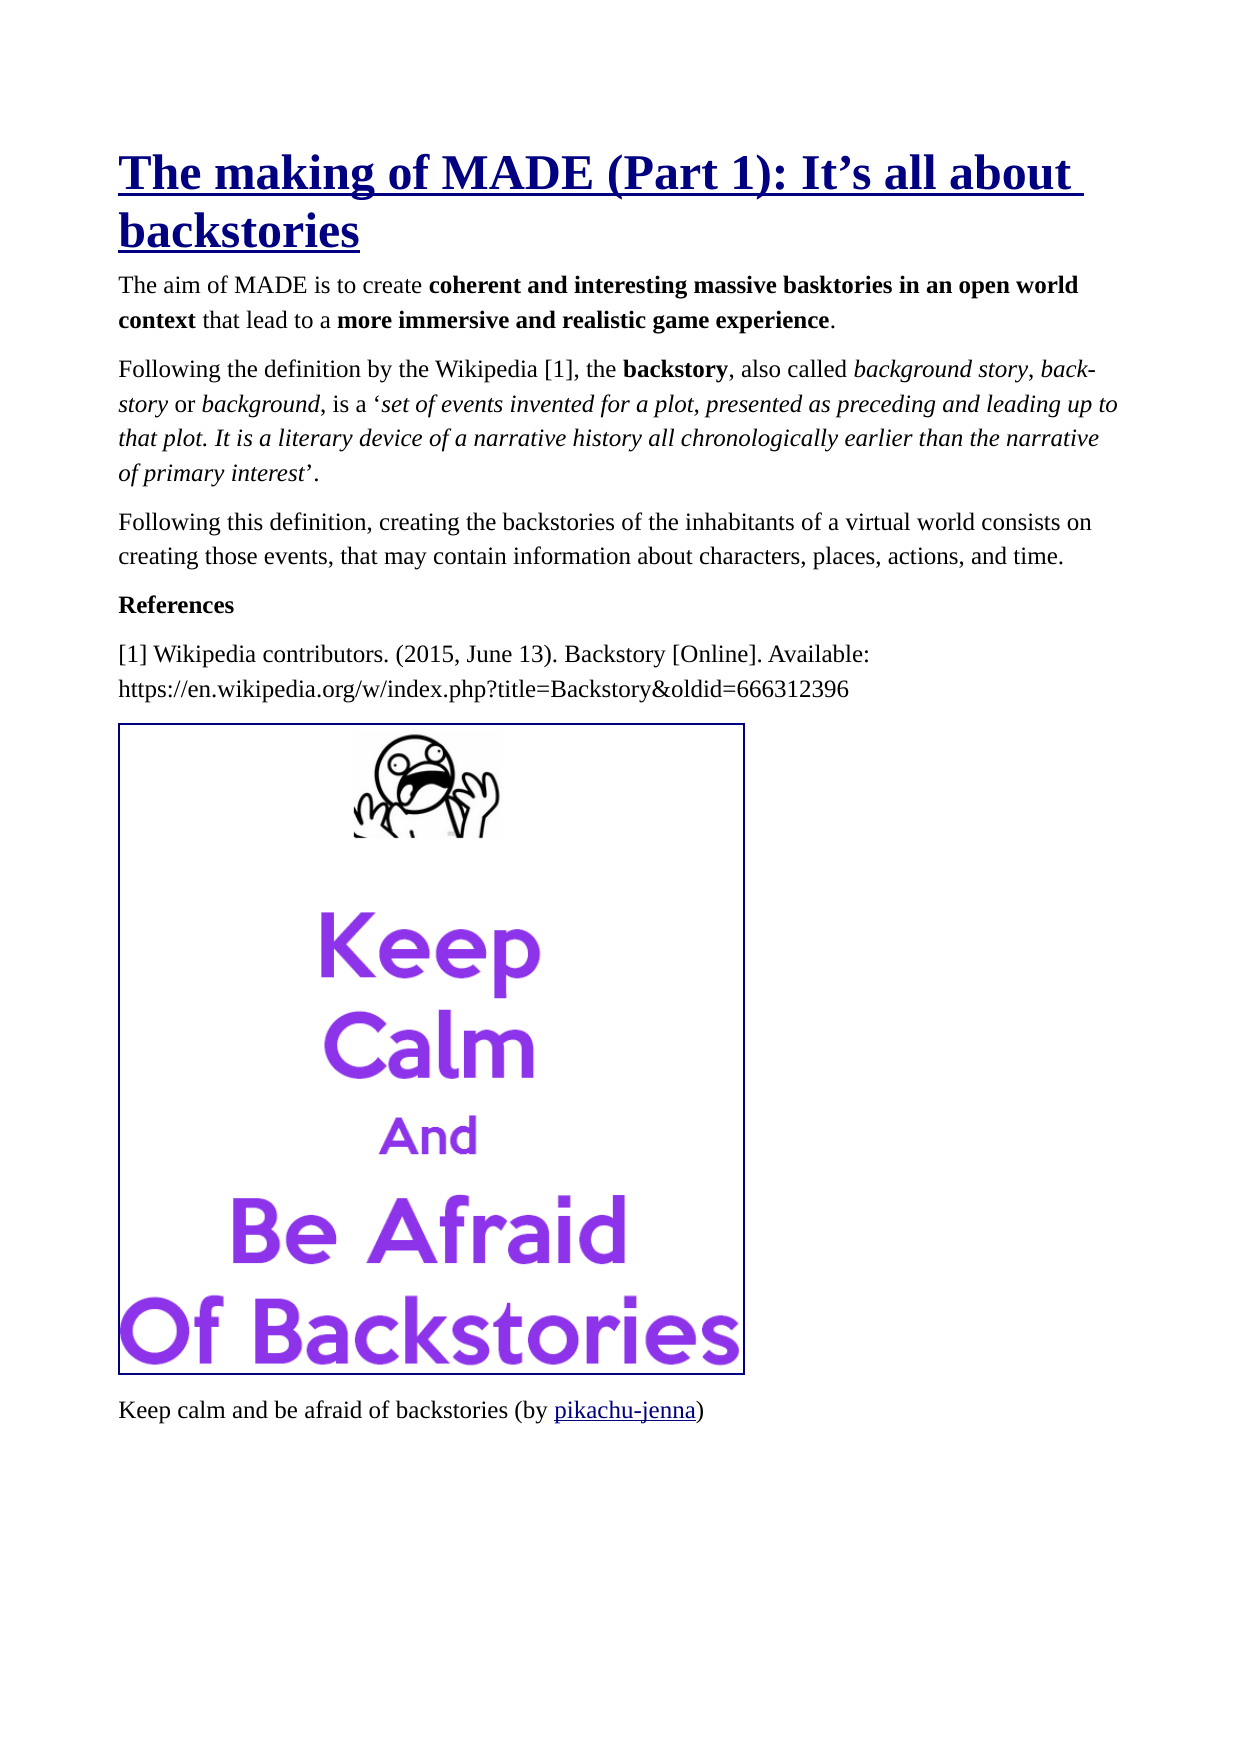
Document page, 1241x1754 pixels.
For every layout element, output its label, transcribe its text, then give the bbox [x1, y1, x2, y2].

text Following the definition by the Wikipedia [1], the backstory, also called background story, back-story or background, is a ‘set of events invented for a plot, presented as preceding and leading up to that plot. It is a literary device of a narrative history all chronologically earlier than the narrative of primary interest’. [118, 354, 1122, 486]
text The aim of MADE is to create coherent and interesting massive basktories in an open world context that lead to a more immersive and realistic game experience. [118, 271, 1122, 334]
text References [118, 590, 1122, 619]
text [1] Wikipedia contributors. (2015, June 13). Backstory [Online]. Available: https://en.wikipedia.org/w/index.php?title=Backstory&oldid=666312396 [118, 639, 1122, 702]
picture [120, 725, 743, 1373]
text Keep calm and be afraid of backstories (by pikachu-jenna) [118, 1395, 1122, 1423]
subtitle The making of MADE (Part 1): It’s all about backstories [118, 143, 1122, 258]
text Following this definition, creating the backstories of the inhabitants of a virtual world consists on creating those events, that may contain information about characters, places, actions, and time. [118, 507, 1122, 570]
